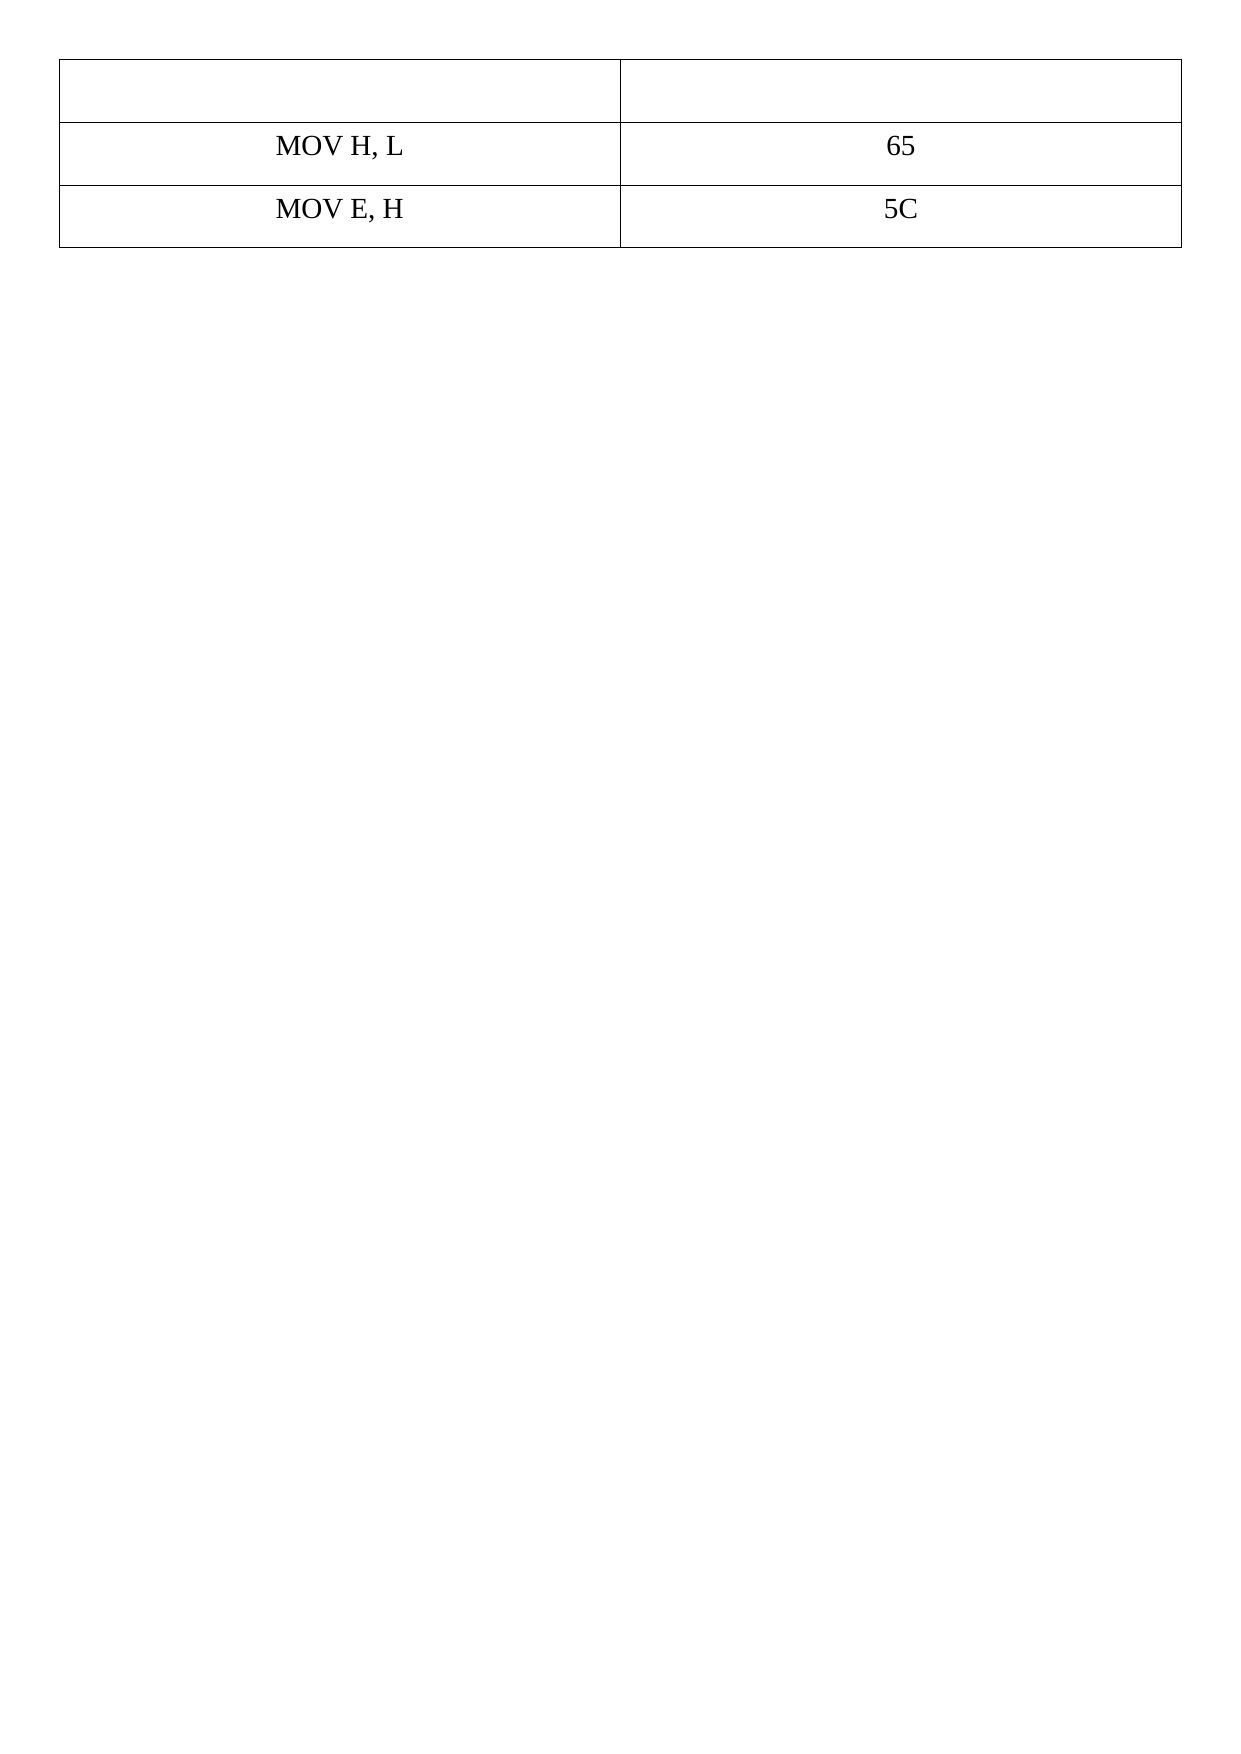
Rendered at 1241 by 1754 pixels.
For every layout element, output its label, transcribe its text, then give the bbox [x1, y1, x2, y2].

table_cell 65 [621, 123, 1181, 184]
table_cell 5C [621, 186, 1181, 247]
table_cell [621, 60, 1181, 122]
table_cell MOV E, H [60, 186, 620, 247]
table_cell [60, 60, 620, 122]
table_cell MOV H, L [60, 123, 620, 184]
